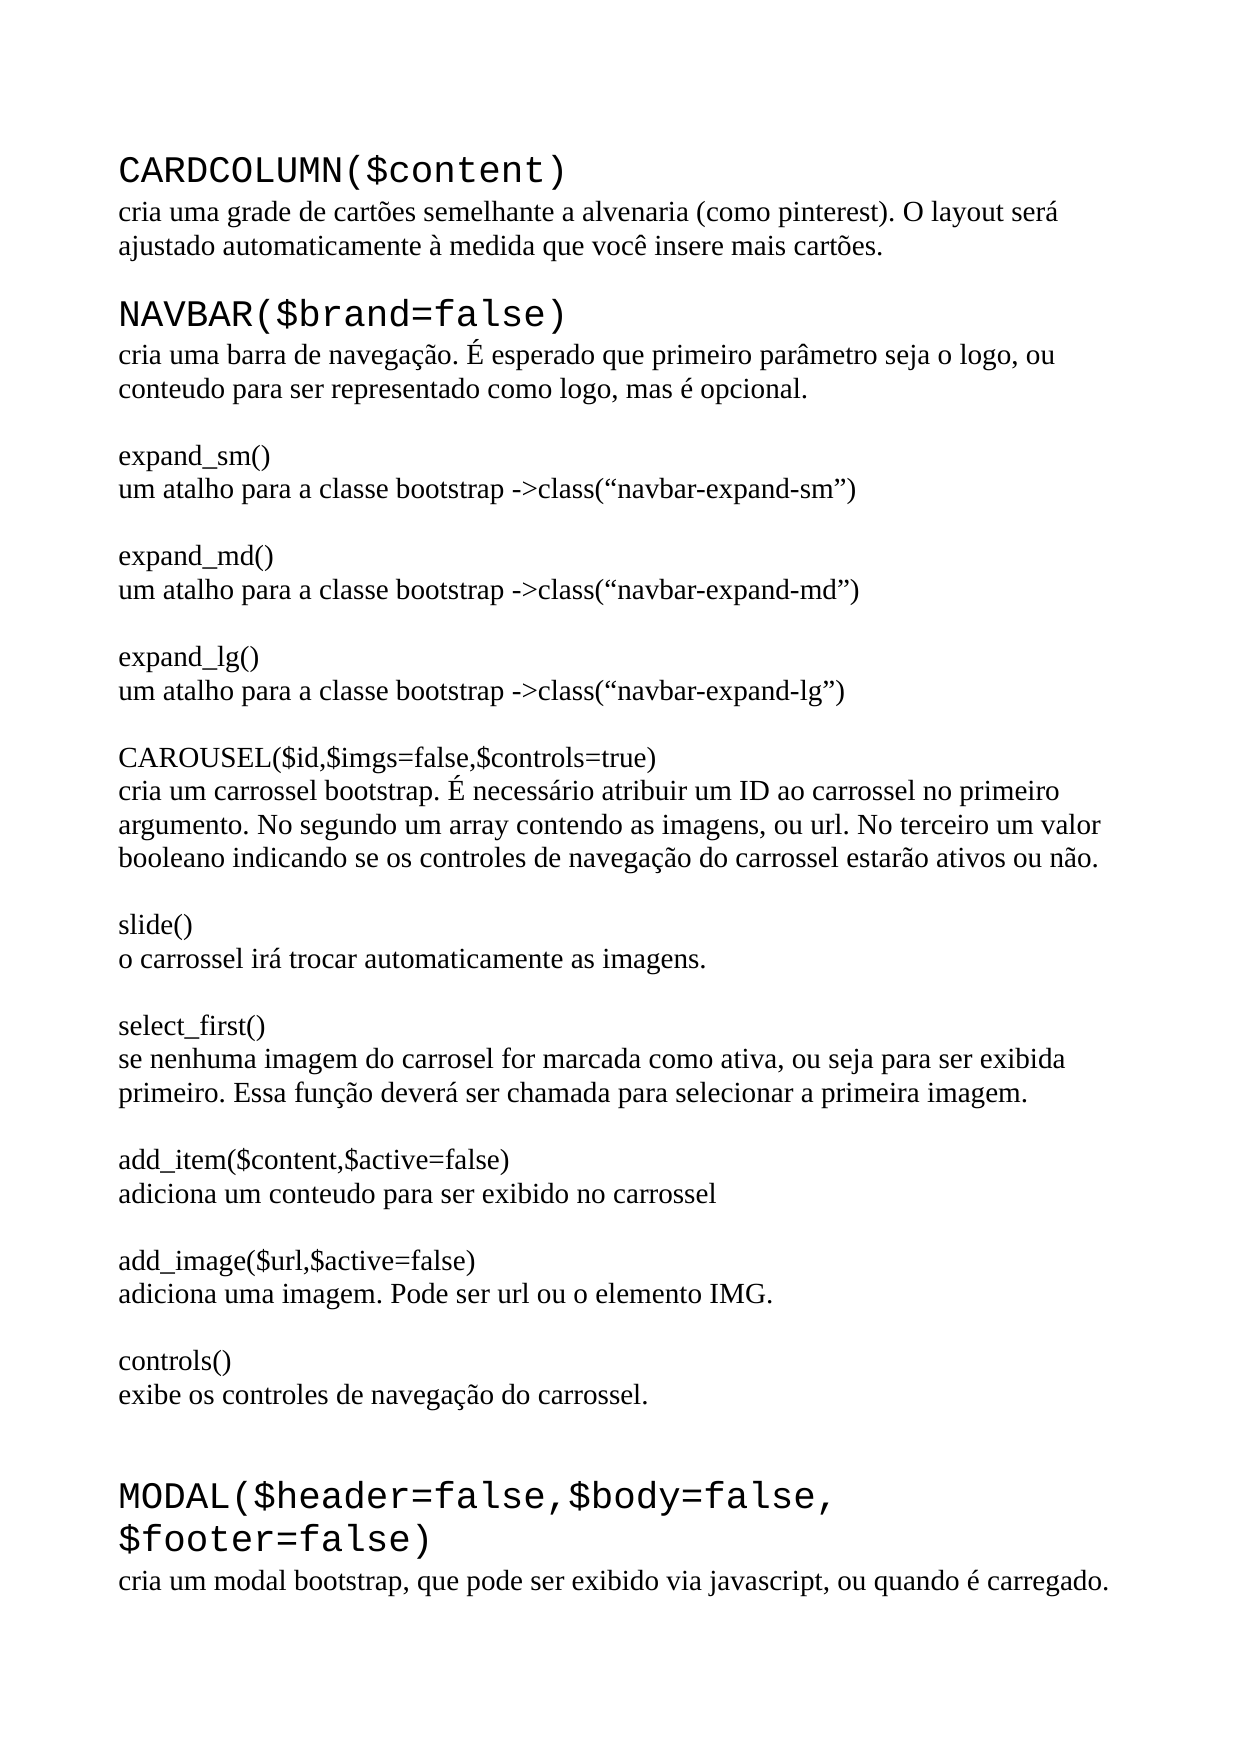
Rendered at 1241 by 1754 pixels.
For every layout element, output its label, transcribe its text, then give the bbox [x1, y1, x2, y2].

text cria uma barra de navegação. É esperado que primeiro parâmetro seja o logo, ou conteudo para ser representado como logo, mas é opcional. [118, 337, 1122, 404]
text um atalho para a classe bootstrap ->class(“navbar-expand-lg”) [118, 673, 1122, 706]
text cria um carrossel bootstrap. É necessário atribuir um ID ao carrossel no primeiro argumento. No segundo um array contendo as imagens, ou url. No terceiro um valor booleano indicando se os controles de navegação do carrossel estarão ativos ou não. [118, 773, 1122, 907]
text controls() [118, 1343, 1122, 1377]
text o carrossel irá trocar automaticamente as imagens. [118, 941, 1122, 974]
text MODAL($header=false,$body=false,$footer=false) [118, 1478, 1122, 1563]
text slide() [118, 907, 1122, 941]
text add_item($content,$active=false) [118, 1142, 1122, 1176]
text um atalho para a classe bootstrap ->class(“navbar-expand-md”) [118, 572, 1122, 606]
text adiciona um conteudo para ser exibido no carrossel [118, 1176, 1122, 1209]
text CAROUSEL($id,$imgs=false,$controls=true) [118, 740, 1122, 773]
text expand_lg() [118, 639, 1122, 673]
text expand_sm() [118, 438, 1122, 471]
text CARDCOLUMN($content) [118, 152, 1122, 194]
text select_first() [118, 1008, 1122, 1042]
text adiciona uma imagem. Pode ser url ou o elemento IMG. [118, 1276, 1122, 1310]
text exibe os controles de navegação do carrossel. [118, 1377, 1122, 1411]
text se nenhuma imagem do carrosel for marcada como ativa, ou seja para ser exibida primeiro. Essa função deverá ser chamada para selecionar a primeira imagem. [118, 1042, 1122, 1109]
text expand_md() [118, 538, 1122, 572]
text cria um modal bootstrap, que pode ser exibido via javascript, ou quando é carregado. [118, 1563, 1122, 1596]
text NAVBAR($brand=false) [118, 295, 1122, 337]
text add_image($url,$active=false) [118, 1243, 1122, 1276]
text cria uma grade de cartões semelhante a alvenaria (como pinterest). O layout será ajustado automaticamente à medida que você insere mais cartões. [118, 194, 1122, 261]
text um atalho para a classe bootstrap ->class(“navbar-expand-sm”) [118, 471, 1122, 505]
